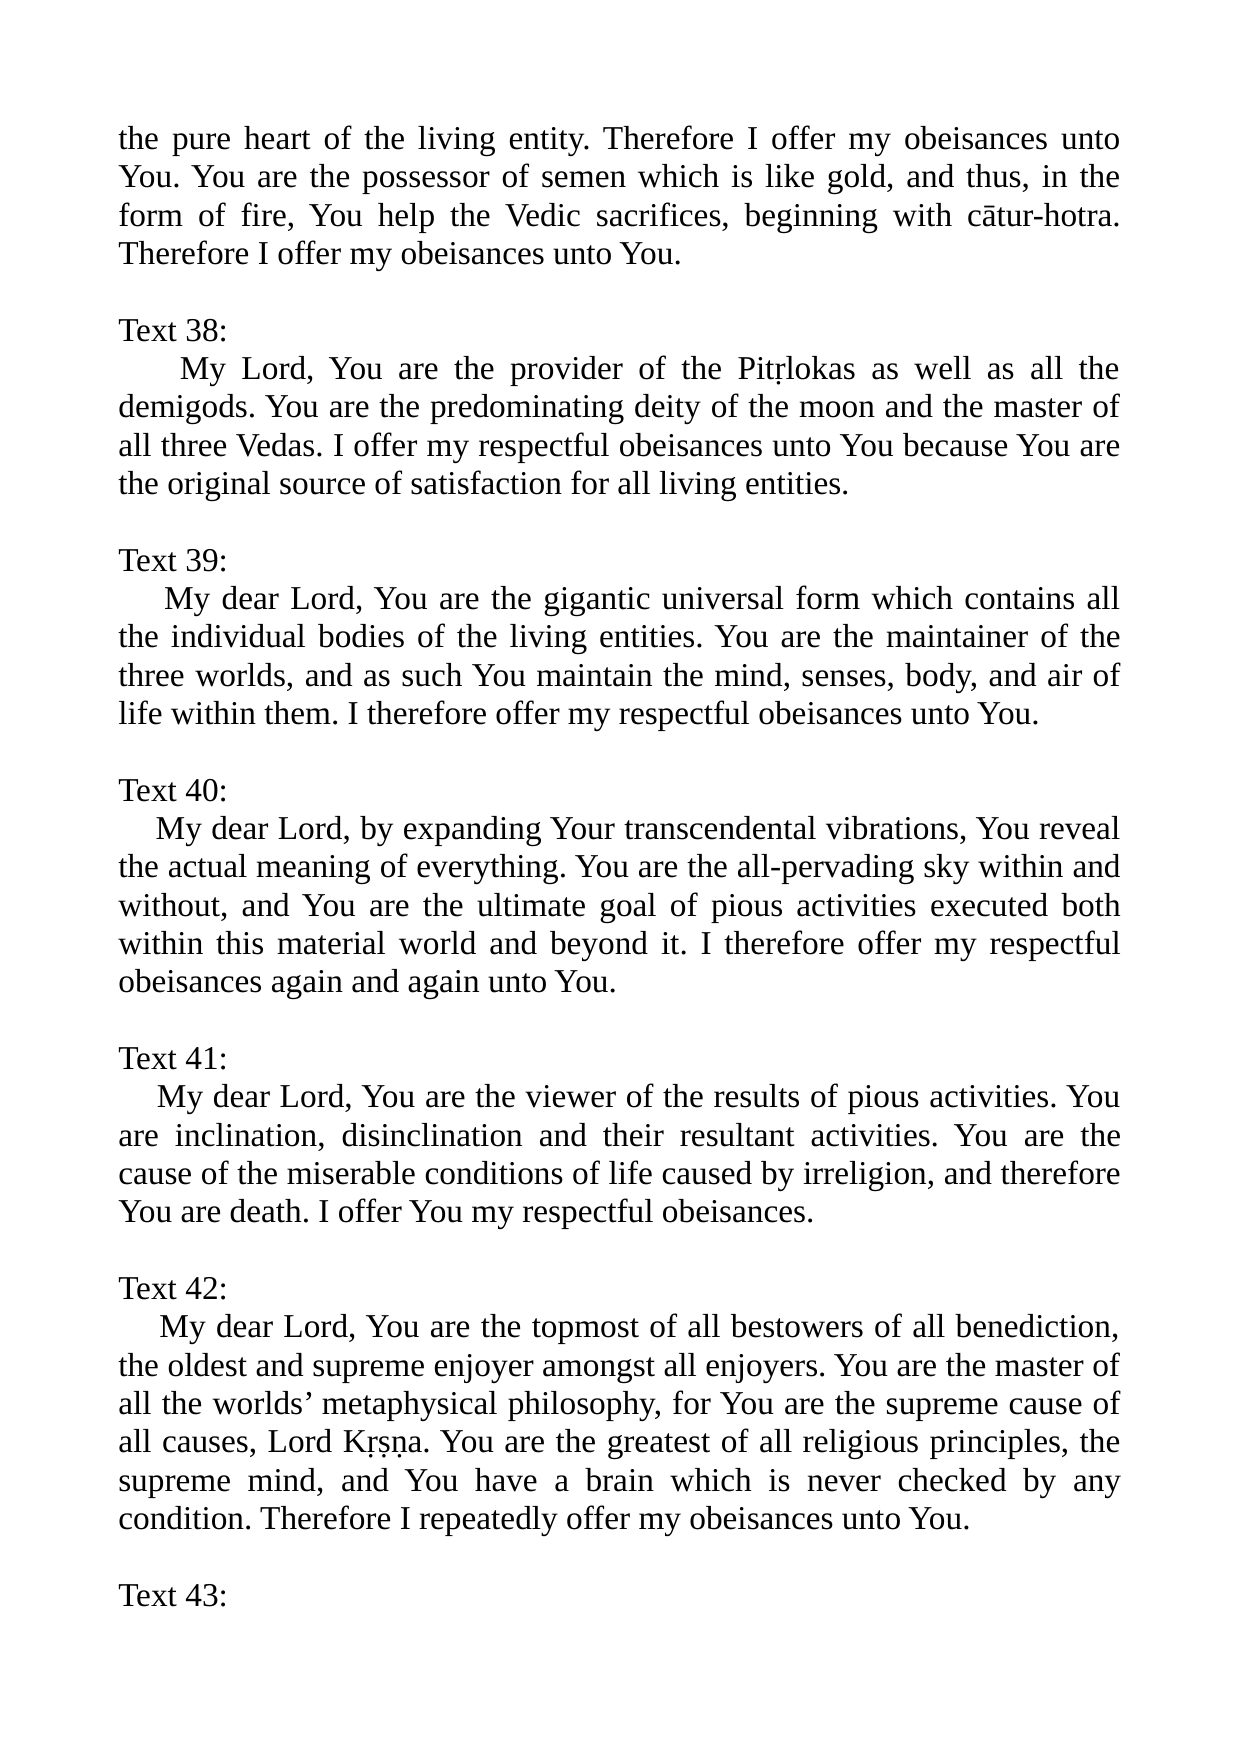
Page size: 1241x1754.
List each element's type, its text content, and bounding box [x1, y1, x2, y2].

text Text 38: [118, 310, 1122, 348]
text Text 39: [118, 540, 1122, 578]
text Text 43: [118, 1575, 1122, 1613]
text Text 41: [118, 1038, 1122, 1076]
text Text 40: [118, 770, 1122, 808]
text My dear Lord, by expanding Your transcendental vibrations, You reveal the actual meaning of everything. You are the all-pervading sky within and without, and You are the ultimate goal of pious activities executed both within this material world and beyond it. I therefore offer my respectful obeisances again and again unto You. [118, 808, 1122, 1000]
text Text 42: [118, 1268, 1122, 1306]
text My dear Lord, You are the viewer of the results of pious activities. You are inclination, disinclination and their resultant activities. You are the cause of the miserable conditions of life caused by irreligion, and therefore You are death. I offer You my respectful obeisances. [118, 1076, 1122, 1230]
text My Lord, You are the provider of the Pitṛlokas as well as all the demigods. You are the predominating deity of the moon and the master of all three Vedas. I offer my respectful obeisances unto You because You are the original source of satisfaction for all living entities. [118, 348, 1122, 501]
text My dear Lord, You are the gigantic universal form which contains all the individual bodies of the living entities. You are the maintainer of the three worlds, and as such You maintain the mind, senses, body, and air of life within them. I therefore offer my respectful obeisances unto You. [118, 578, 1122, 731]
text the pure heart of the living entity. Therefore I offer my obeisances unto You. You are the possessor of semen which is like gold, and thus, in the form of fire, You help the Vedic sacrifices, beginning with cātur-hotra. Therefore I offer my obeisances unto You. [118, 118, 1122, 271]
text My dear Lord, You are the topmost of all bestowers of all benediction, the oldest and supreme enjoyer amongst all enjoyers. You are the master of all the worlds’ metaphysical philosophy, for You are the supreme cause of all causes, Lord Kṛṣṇa. You are the greatest of all religious principles, the supreme mind, and You have a brain which is never checked by any condition. Therefore I repeatedly offer my obeisances unto You. [118, 1306, 1122, 1536]
